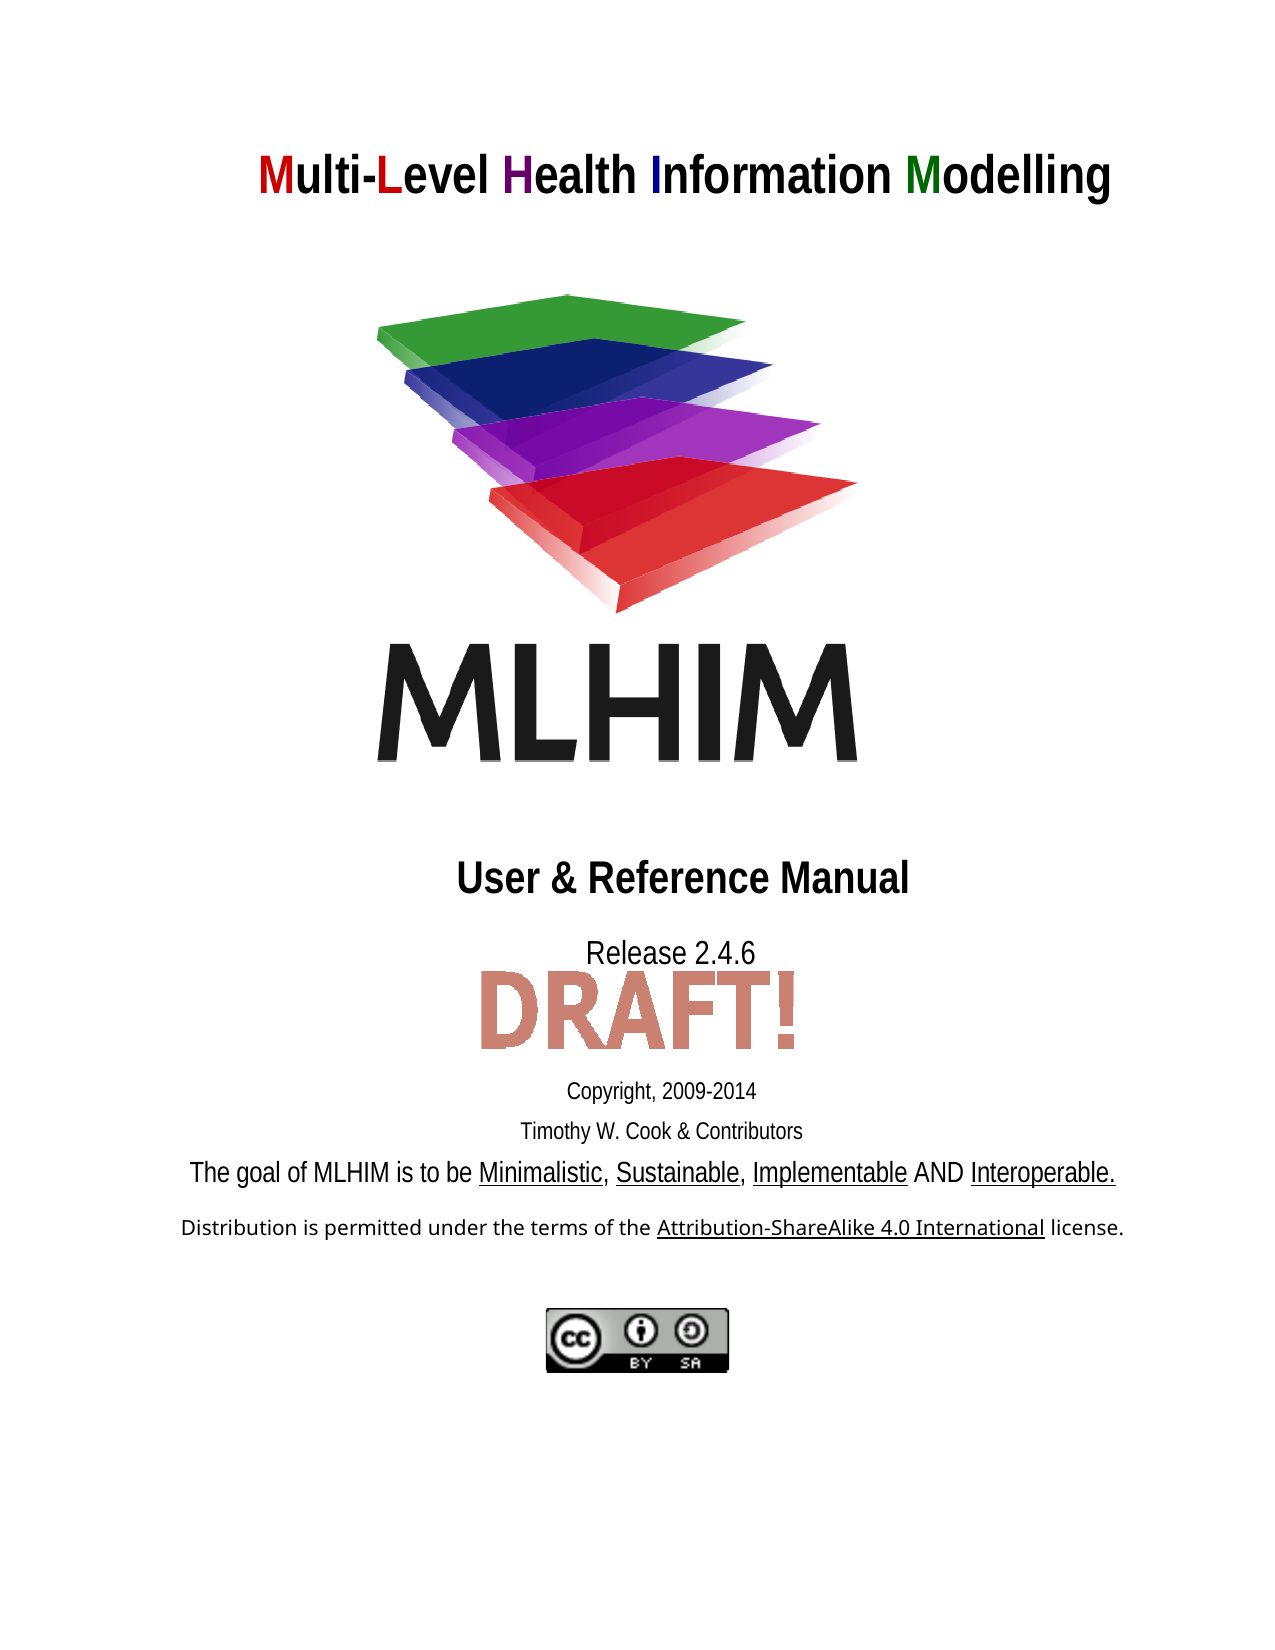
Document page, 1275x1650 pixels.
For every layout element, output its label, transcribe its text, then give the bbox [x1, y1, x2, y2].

text Timothy W. Cook & Contributors [118, 1117, 1157, 1144]
text Distribution is permitted under the terms of the Attribution-ShareAlike 4.0 International license. [118, 1213, 1157, 1241]
text Copyright, 2009-2014 [118, 1077, 1157, 1105]
picture [545, 1308, 730, 1373]
title Multi-Level Health Information Modelling [118, 143, 1157, 205]
title User & Reference Manual [118, 850, 1157, 903]
picture [481, 971, 794, 1049]
text Release 2.4.6 [118, 933, 1157, 971]
text The goal of MLHIM is to be Minimalistic, Sustainable, Implementable AND Interoperable. [118, 1156, 1157, 1189]
